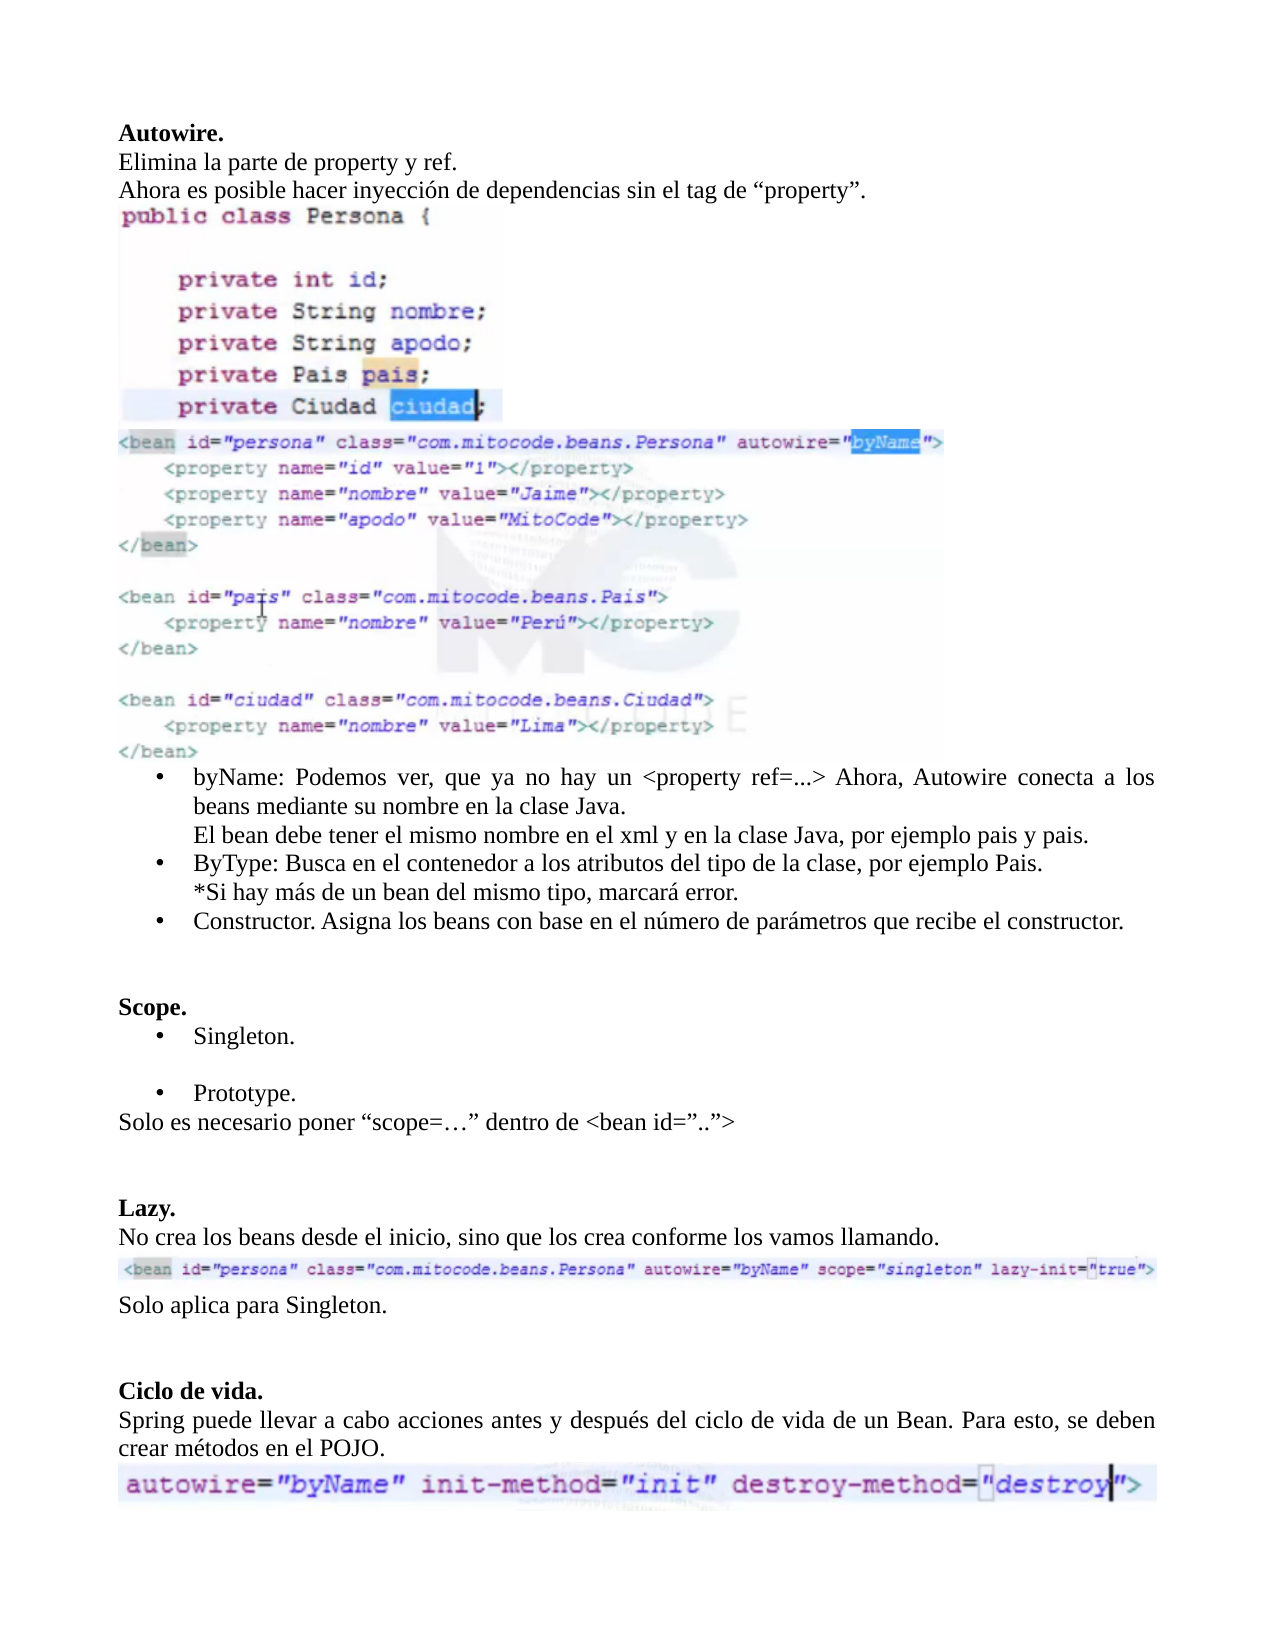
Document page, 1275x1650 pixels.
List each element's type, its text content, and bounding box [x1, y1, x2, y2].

list El bean debe tener el mismo nombre en el xml y en la clase Java, por ejemplo pais y pais. [156, 820, 1157, 848]
picture [118, 1251, 1157, 1290]
text Solo aplica para Singleton. [118, 1290, 1157, 1318]
list Constructor. Asigna los beans con base en el número de parámetros que recibe el constructor. [156, 906, 1157, 935]
list byName: Podemos ver, que ya no hay un <property ref=...> Ahora, Autowire conecta a los beans mediante su nombre en la clase Java. [156, 762, 1157, 820]
text Solo es necesario poner “scope=…” dentro de <bean id=”..”> [118, 1107, 1157, 1136]
text Ciclo de vida. [118, 1376, 1157, 1405]
list Singleton. [156, 1021, 1157, 1050]
text Lazy. [118, 1193, 1157, 1222]
picture [118, 1462, 1157, 1511]
list Prototype. [156, 1078, 1157, 1107]
list ByType: Busca en el contenedor a los atributos del tipo de la clase, por ejemplo Pais. [156, 848, 1157, 877]
text Elimina la parte de property y ref. [118, 147, 1157, 176]
text No crea los beans desde el inicio, sino que los crea conforme los vamos llamando. [118, 1222, 1157, 1251]
picture [118, 204, 944, 763]
list *Si hay más de un bean del mismo tipo, marcará error. [156, 877, 1157, 906]
text Spring puede llevar a cabo acciones antes y después del ciclo de vida de un Bean. Para esto, se deben crear métodos en el POJO. [118, 1405, 1157, 1462]
text Scope. [118, 992, 1157, 1021]
text Autowire. [118, 118, 1157, 147]
text Ahora es posible hacer inyección de dependencias sin el tag de “property”. [118, 176, 1157, 204]
